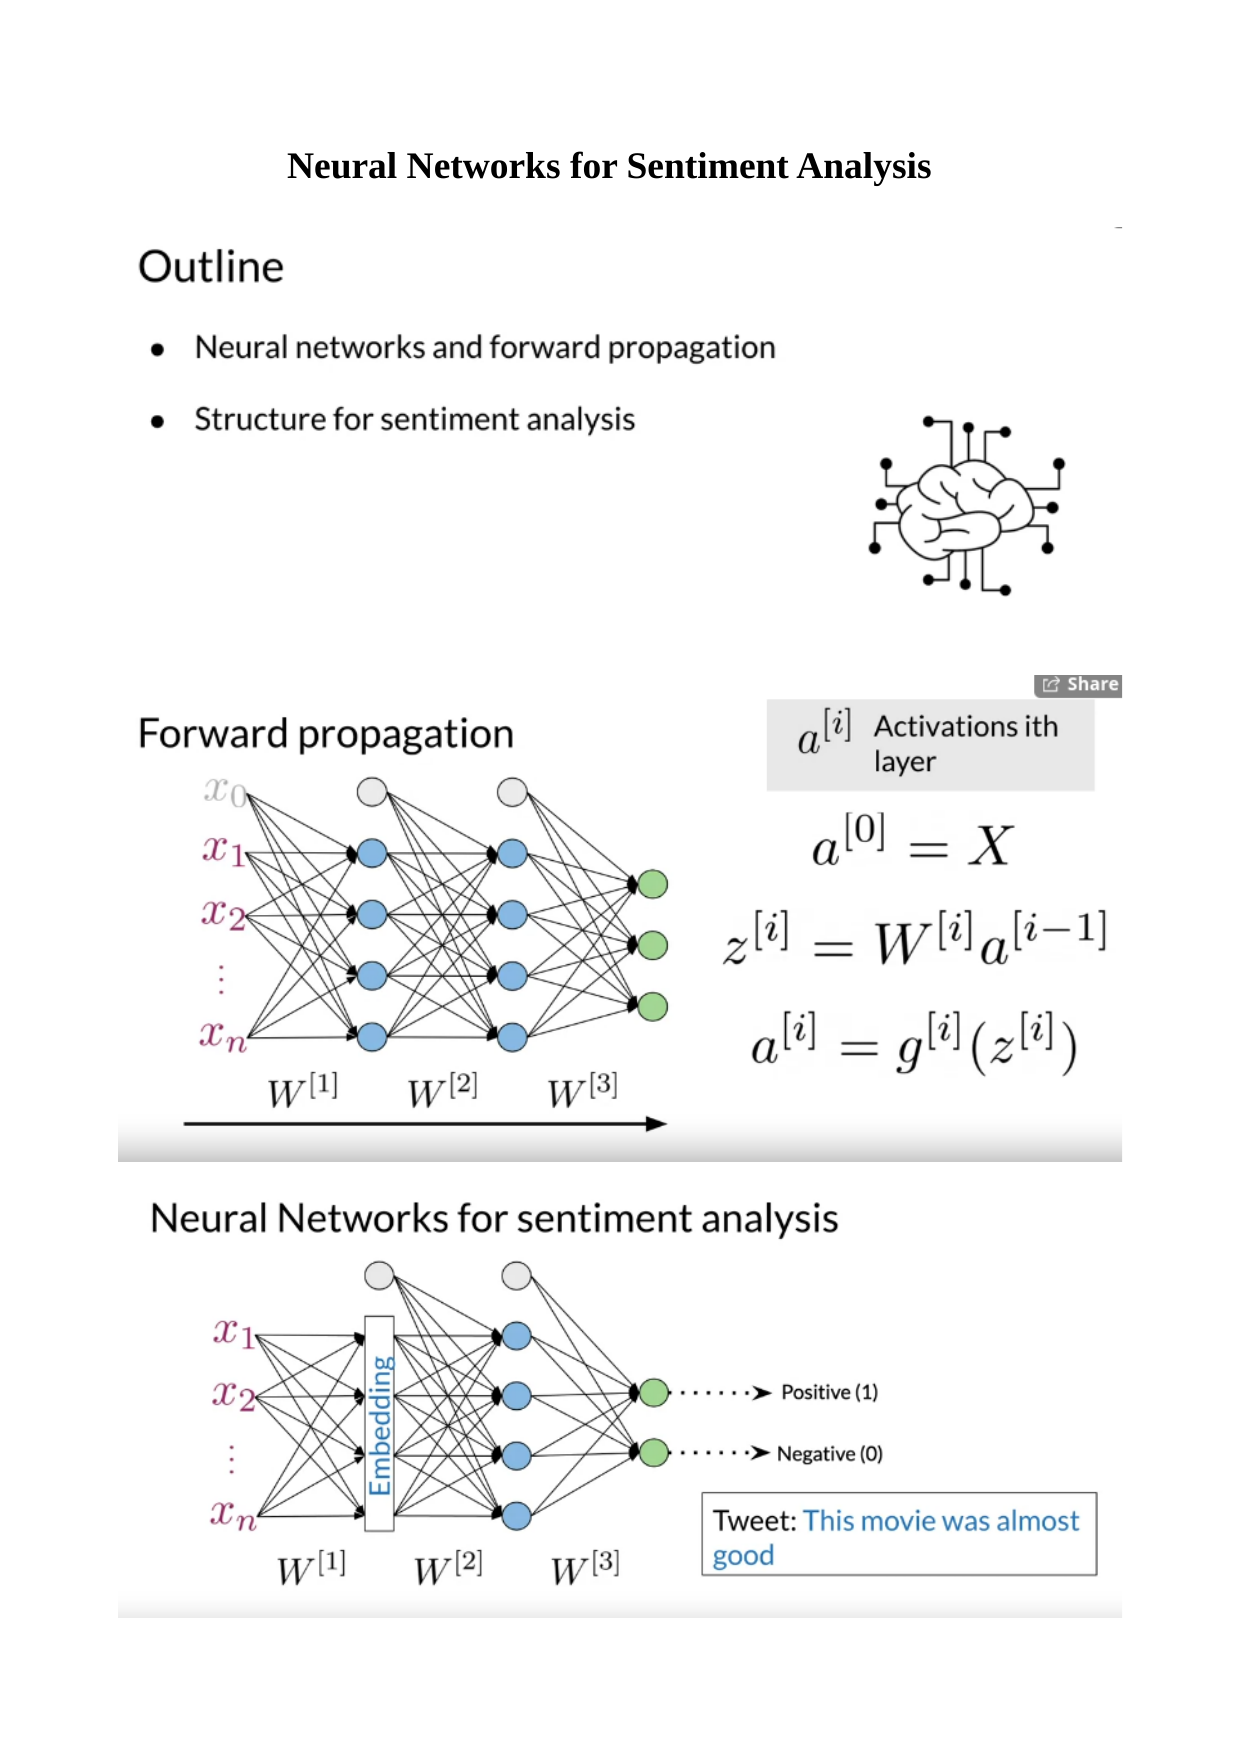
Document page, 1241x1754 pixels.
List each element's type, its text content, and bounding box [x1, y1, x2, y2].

picture [118, 675, 1123, 1162]
picture [118, 227, 1123, 618]
subtitle Neural Networks for Sentiment Analysis [118, 143, 1122, 186]
picture [118, 1190, 1123, 1618]
